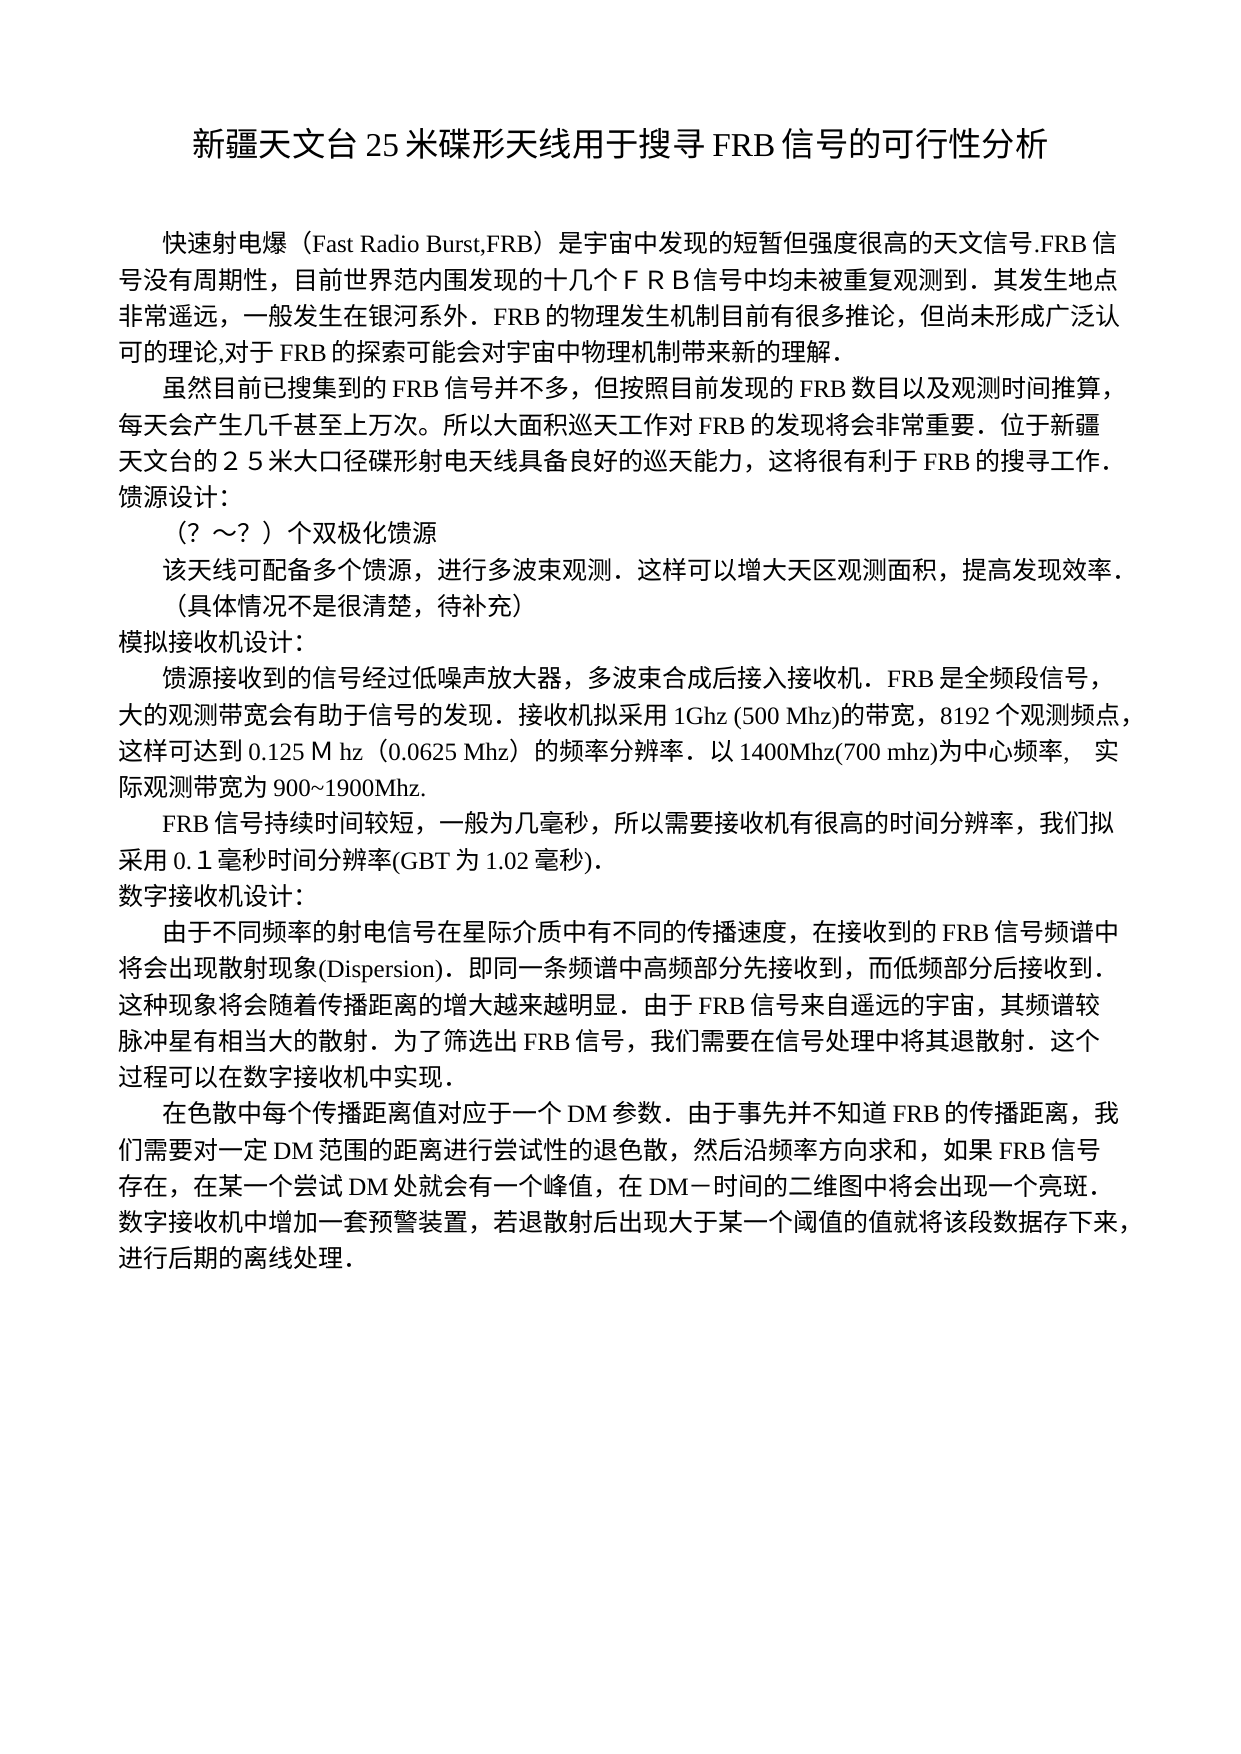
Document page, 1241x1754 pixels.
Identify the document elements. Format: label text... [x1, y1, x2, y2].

text FRB信号持续时间较短，一般为几毫秒，所以需要接收机有很高的时间分辨率，我们拟采用0.１毫秒时间分辨率(GBT为1.02毫秒)． [118, 804, 1122, 876]
text （？～？）个双极化馈源 [118, 514, 1122, 550]
text （具体情况不是很清楚，待补充） [118, 586, 1122, 623]
text 由于不同频率的射电信号在星际介质中有不同的传播速度，在接收到的FRB信号频谱中将会出现散射现象(Dispersion)．即同一条频谱中高频部分先接收到，而低频部分后接收到．这种现象将会随着传播距离的增大越来越明显．由于FRB信号来自遥远的宇宙，其频谱较脉冲星有相当大的散射．为了筛选出FRB信号，我们需要在信号处理中将其退散射．这个过程可以在数字接收机中实现． [118, 913, 1122, 1094]
text 在色散中每个传播距离值对应于一个DM参数．由于事先并不知道FRB的传播距离，我们需要对一定DM范围的距离进行尝试性的退色散，然后沿频率方向求和，如果FRB信号存在，在某一个尝试DM处就会有一个峰值，在DM－时间的二维图中将会出现一个亮斑．数字接收机中增加一套预警装置，若退散射后出现大于某一个阈值的值就将该段数据存下来，进行后期的离线处理． [118, 1094, 1122, 1275]
text 馈源设计： [118, 478, 1122, 514]
text 数字接收机设计： [118, 876, 1122, 913]
text 新疆天文台25米碟形天线用于搜寻FRB信号的可行性分析 [118, 118, 1122, 166]
text 快速射电爆（Fast Radio Burst,FRB）是宇宙中发现的短暂但强度很高的天文信号.FRB信号没有周期性，目前世界范内围发现的十几个ＦＲＢ信号中均未被重复观测到．其发生地点非常遥远，一般发生在银河系外．FRB的物理发生机制目前有很多推论，但尚未形成广泛认可的理论,对于FRB的探索可能会对宇宙中物理机制带来新的理解． [118, 224, 1122, 369]
text 虽然目前已搜集到的FRB信号并不多，但按照目前发现的FRB数目以及观测时间推算，每天会产生几千甚至上万次。所以大面积巡天工作对FRB的发现将会非常重要．位于新疆天文台的２５米大口径碟形射电天线具备良好的巡天能力，这将很有利于FRB的搜寻工作． [118, 369, 1122, 478]
text 该天线可配备多个馈源，进行多波束观测．这样可以增大天区观测面积，提高发现效率． [118, 550, 1122, 586]
text 模拟接收机设计： [118, 623, 1122, 659]
text 馈源接收到的信号经过低噪声放大器，多波束合成后接入接收机．FRB是全频段信号，大的观测带宽会有助于信号的发现．接收机拟采用1Ghz (500 Mhz)的带宽，8192个观测频点，这样可达到0.125Ｍhz（0.0625 Mhz）的频率分辨率．以1400Mhz(700 mhz)为中心频率, 实际观测带宽为900~1900Mhz. [118, 659, 1122, 804]
